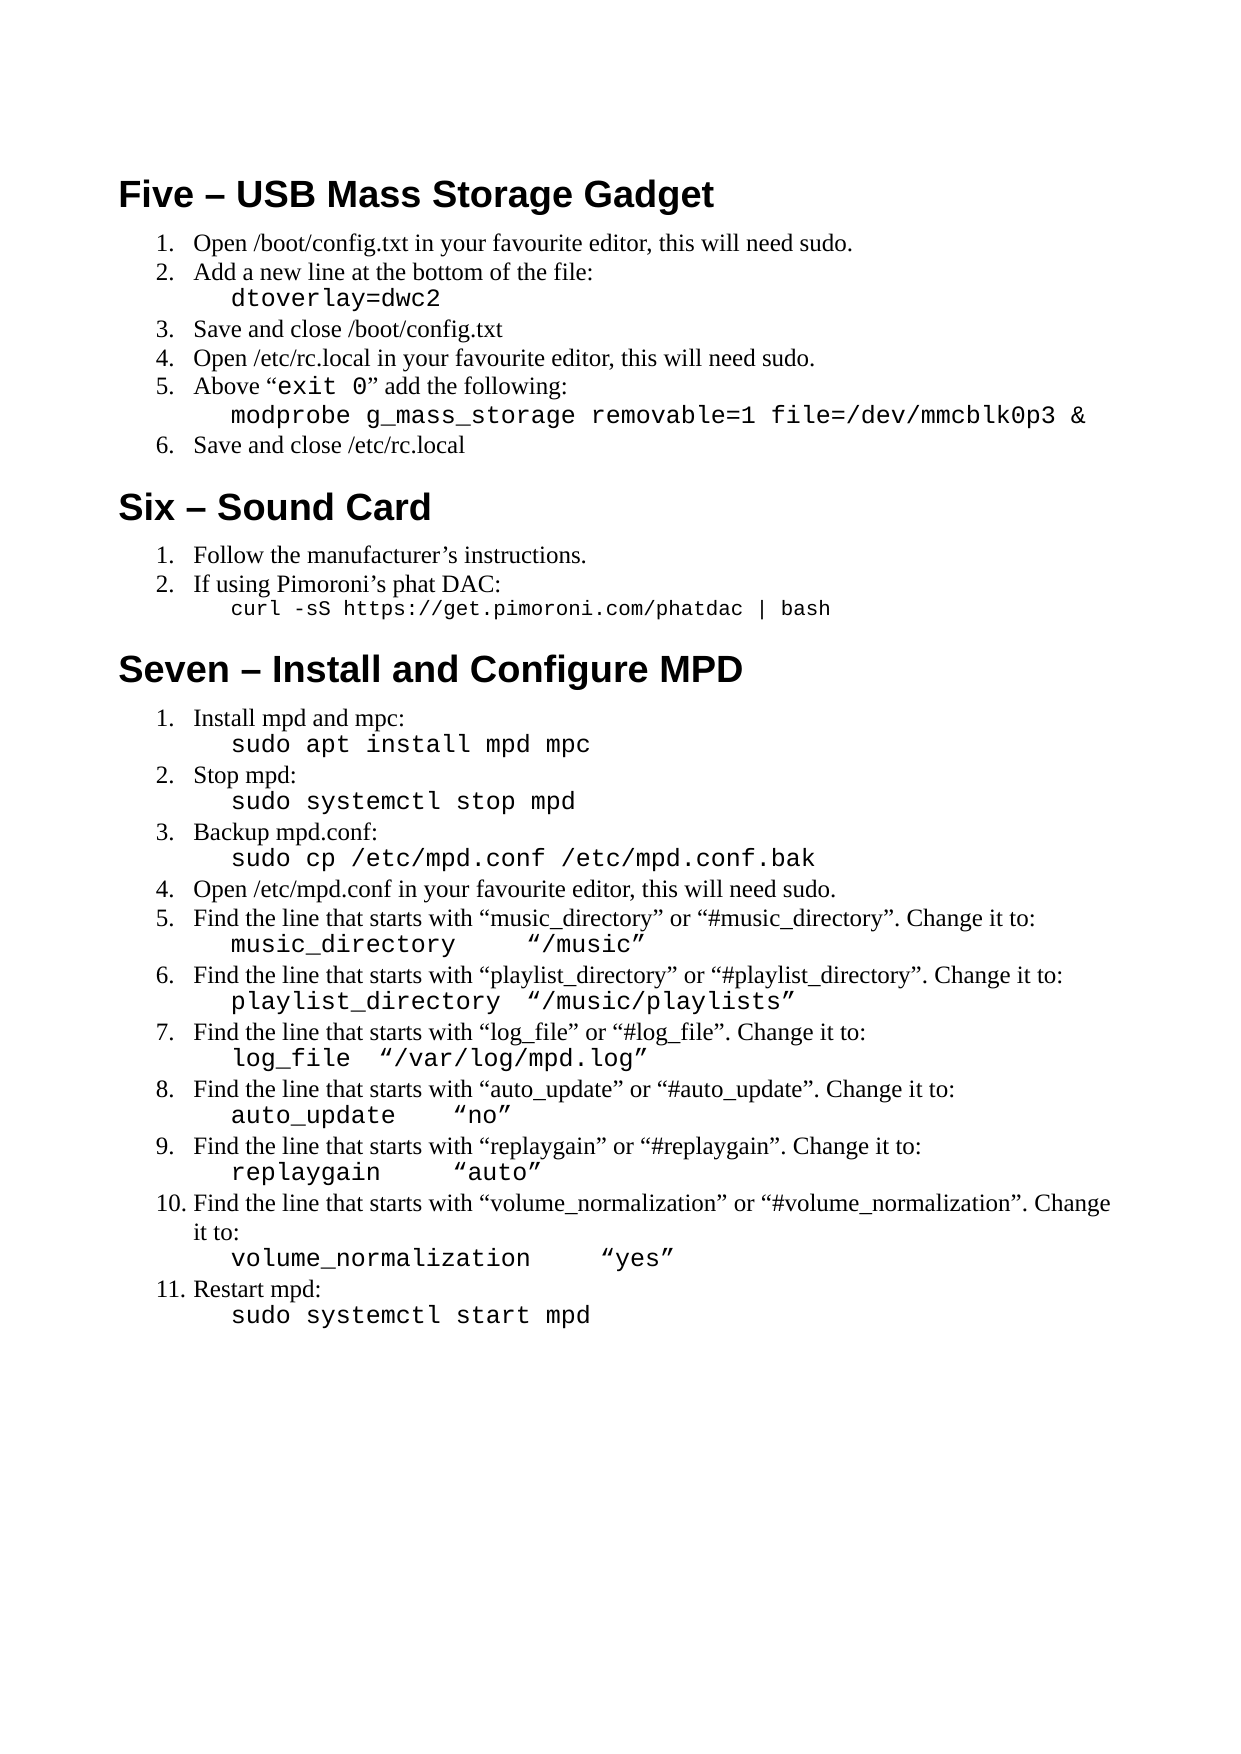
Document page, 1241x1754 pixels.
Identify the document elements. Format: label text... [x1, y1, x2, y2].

list Save and close /boot/config.txt [156, 314, 1122, 343]
list playlist_directory “/music/playlists” [193, 988, 1122, 1017]
subtitle Six – Sound Card [118, 484, 1122, 528]
list Backup mpd.conf: [156, 817, 1122, 846]
list Find the line that starts with “auto_update” or “#auto_update”. Change it to: [156, 1074, 1122, 1103]
list replaygain “auto” [193, 1160, 1122, 1188]
list Find the line that starts with “replaygain” or “#replaygain”. Change it to: [156, 1131, 1122, 1160]
list auto_update “no” [193, 1103, 1122, 1131]
list curl -sS https://get.pimoroni.com/phatdac | bash [193, 598, 1122, 622]
list Stop mpd: [156, 760, 1122, 788]
subtitle Five – USB Mass Storage Gadget [118, 172, 1122, 216]
list Add a new line at the bottom of the file: [156, 257, 1122, 286]
list Open /boot/config.txt in your favourite editor, this will need sudo. [156, 228, 1122, 257]
list If using Pimoroni’s phat DAC: [156, 569, 1122, 598]
list log_file “/var/log/mpd.log” [193, 1046, 1122, 1074]
list sudo systemctl start mpd [193, 1303, 1122, 1331]
subtitle Seven – Install and Configure MPD [118, 647, 1122, 690]
list Find the line that starts with “volume_normalization” or “#volume_normalization”. Change it to: [156, 1188, 1122, 1246]
list Find the line that starts with “log_file” or “#log_file”. Change it to: [156, 1017, 1122, 1046]
list Find the line that starts with “music_directory” or “#music_directory”. Change it to: [156, 903, 1122, 931]
list dtoverlay=dwc2 [193, 286, 1122, 314]
list sudo apt install mpd mpc [193, 731, 1122, 760]
list Find the line that starts with “playlist_directory” or “#playlist_directory”. Change it to: [156, 960, 1122, 988]
list sudo systemctl stop mpd [193, 788, 1122, 817]
list Follow the manufacturer’s instructions. [156, 540, 1122, 569]
list volume_normalization “yes” [193, 1246, 1122, 1274]
list Restart mpd: [156, 1274, 1122, 1303]
list sudo cp /etc/mpd.conf /etc/mpd.conf.bak [193, 846, 1122, 874]
list Above “exit 0” add the following: [156, 371, 1122, 402]
list music_directory “/music” [193, 931, 1122, 960]
list Open /etc/mpd.conf in your favourite editor, this will need sudo. [156, 874, 1122, 903]
list modprobe g_mass_storage removable=1 file=/dev/mmcblk0p3 & [193, 402, 1122, 431]
list Open /etc/rc.local in your favourite editor, this will need sudo. [156, 343, 1122, 371]
list Save and close /etc/rc.local [156, 431, 1122, 459]
list Install mpd and mpc: [156, 703, 1122, 731]
